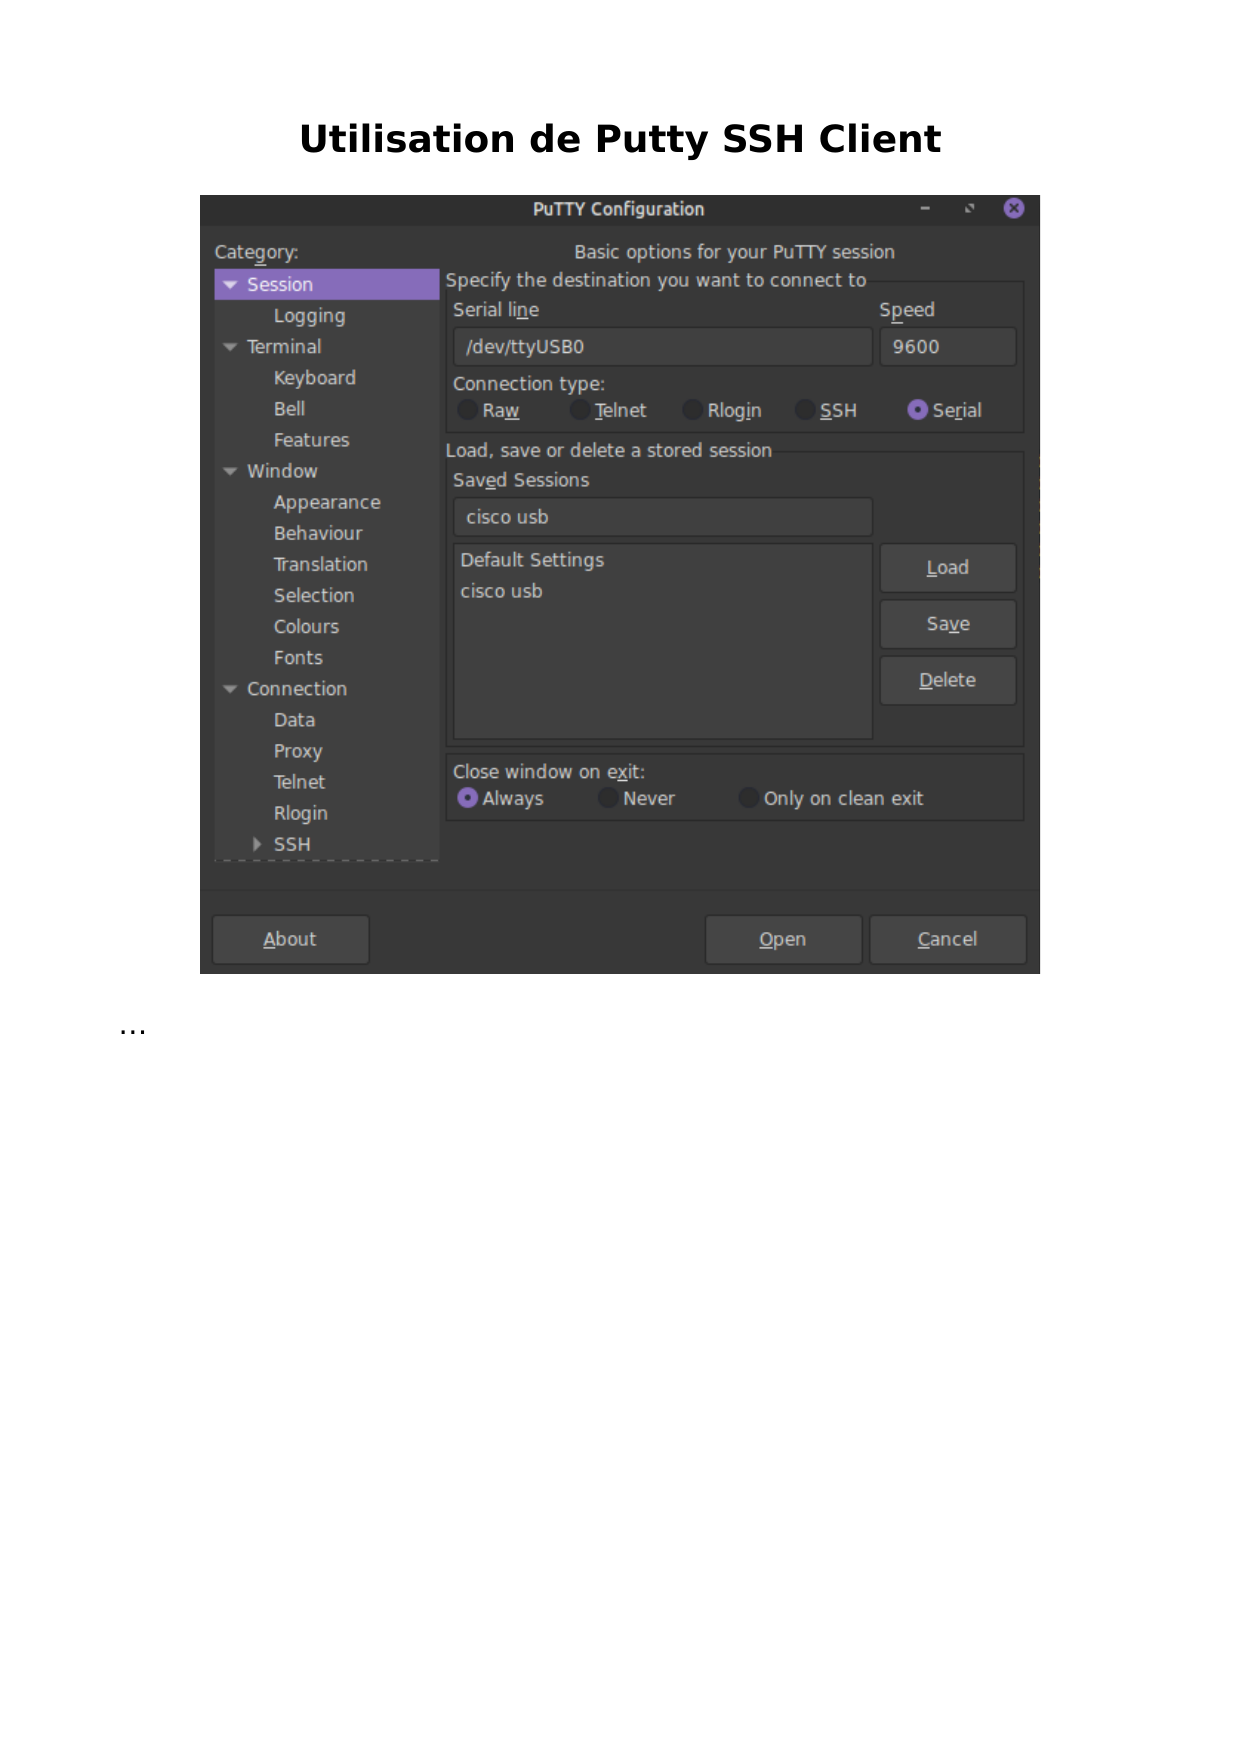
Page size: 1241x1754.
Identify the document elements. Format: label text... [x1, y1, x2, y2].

picture [200, 195, 1041, 974]
text … [118, 1008, 1122, 1042]
text Utilisation de Putty SSH Client [118, 118, 1122, 162]
